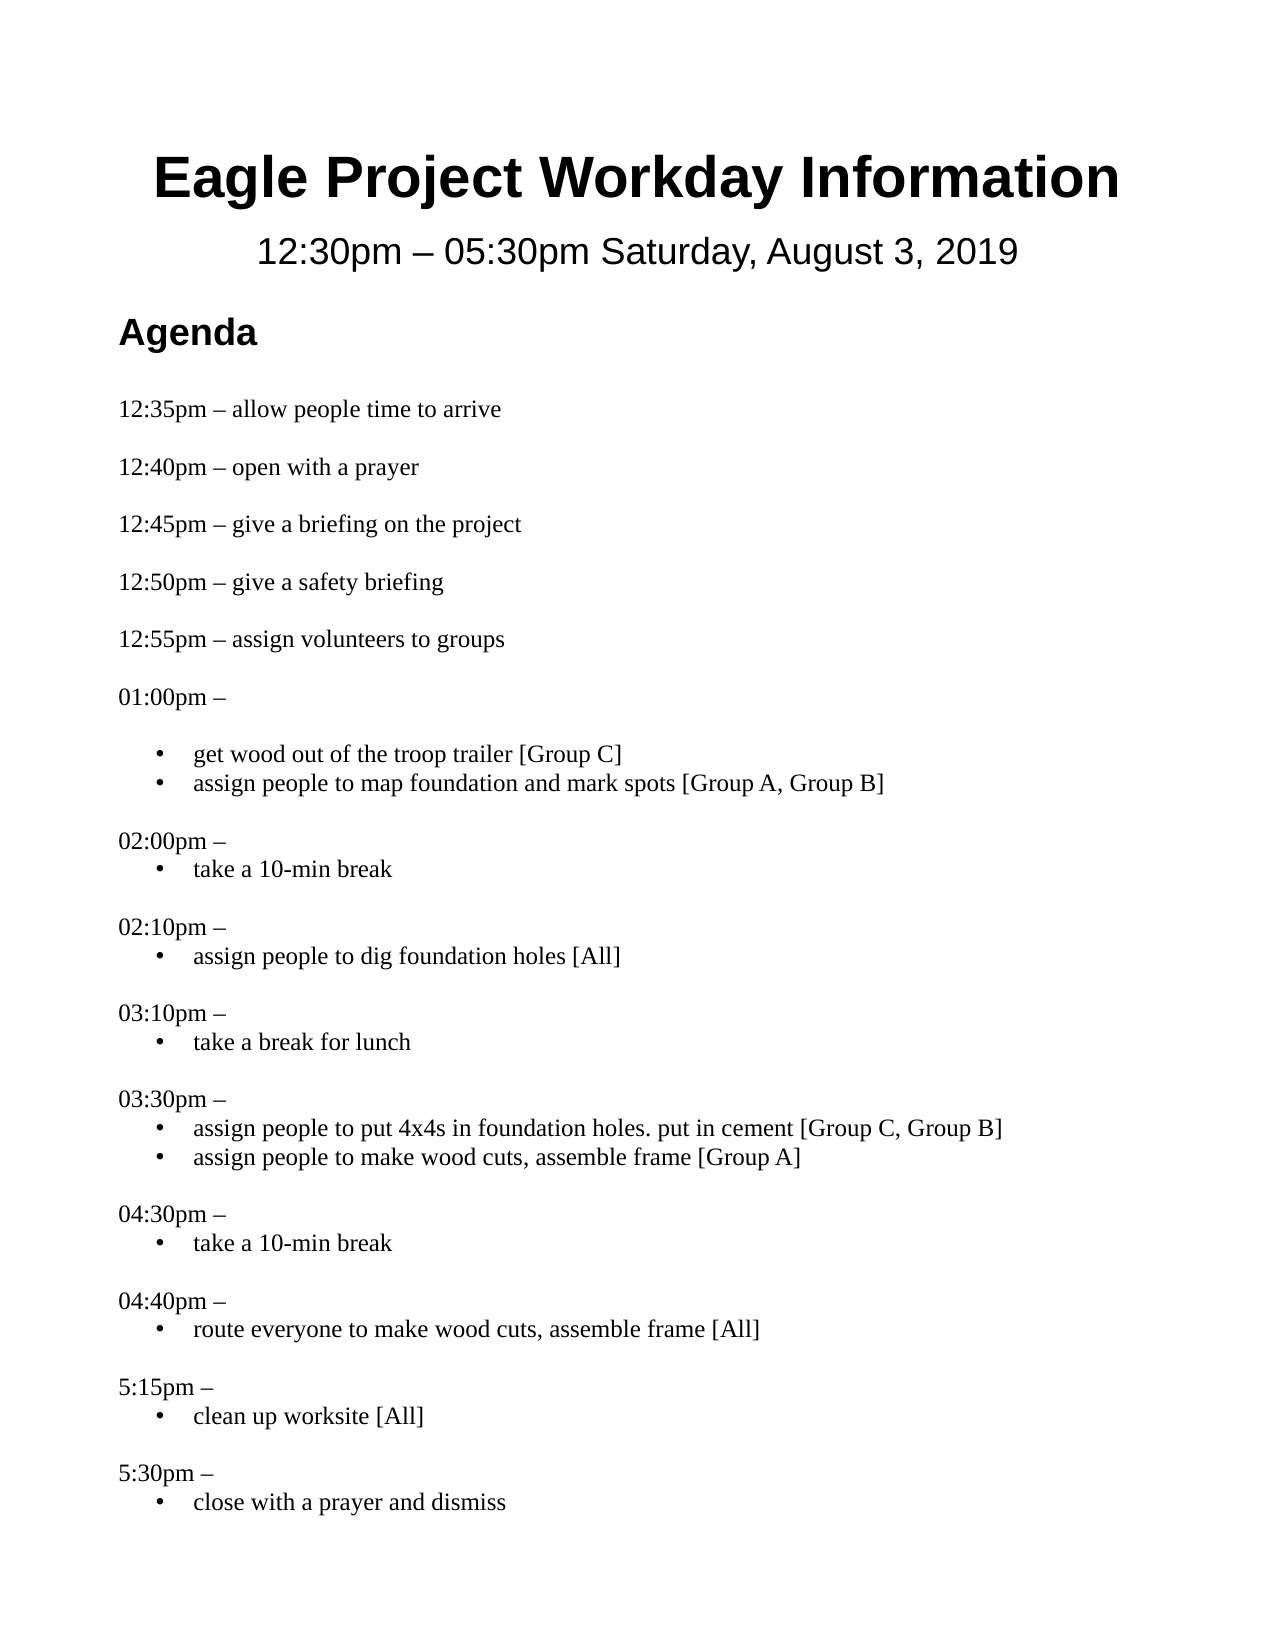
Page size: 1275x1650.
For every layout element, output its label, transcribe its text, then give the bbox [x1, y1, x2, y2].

list get wood out of the troop trailer [Group C] [156, 739, 1157, 768]
text 02:10pm – [118, 912, 1157, 941]
text 12:45pm – give a briefing on the project [118, 509, 1157, 538]
list assign people to map foundation and mark spots [Group A, Group B] [156, 768, 1157, 797]
list clean up worksite [All] [156, 1401, 1157, 1429]
list assign people to put 4x4s in foundation holes. put in cement [Group C, Group B] [156, 1113, 1157, 1142]
list take a 10-min break [156, 854, 1157, 883]
title Eagle Project Workday Information [118, 143, 1157, 210]
list route everyone to make wood cuts, assemble frame [All] [156, 1314, 1157, 1343]
text 03:30pm – [118, 1084, 1157, 1113]
list assign people to make wood cuts, assemble frame [Group A] [156, 1142, 1157, 1171]
list assign people to dig foundation holes [All] [156, 941, 1157, 969]
subtitle Agenda [118, 309, 1157, 353]
text 12:50pm – give a safety briefing [118, 567, 1157, 596]
text 03:10pm – [118, 998, 1157, 1027]
text 12:40pm – open with a prayer [118, 452, 1157, 481]
list take a break for lunch [156, 1027, 1157, 1056]
text 04:40pm – [118, 1286, 1157, 1314]
list close with a prayer and dismiss [156, 1487, 1157, 1516]
text 5:15pm – [118, 1372, 1157, 1401]
text 12:35pm – allow people time to arrive [118, 394, 1157, 423]
subtitle 12:30pm – 05:30pm Saturday, August 3, 2019 [118, 229, 1157, 272]
text 02:00pm – [118, 826, 1157, 854]
text 5:30pm – [118, 1458, 1157, 1487]
text 04:30pm – [118, 1199, 1157, 1228]
list take a 10-min break [156, 1228, 1157, 1257]
text 01:00pm – [118, 682, 1157, 711]
text 12:55pm – assign volunteers to groups [118, 624, 1157, 653]
